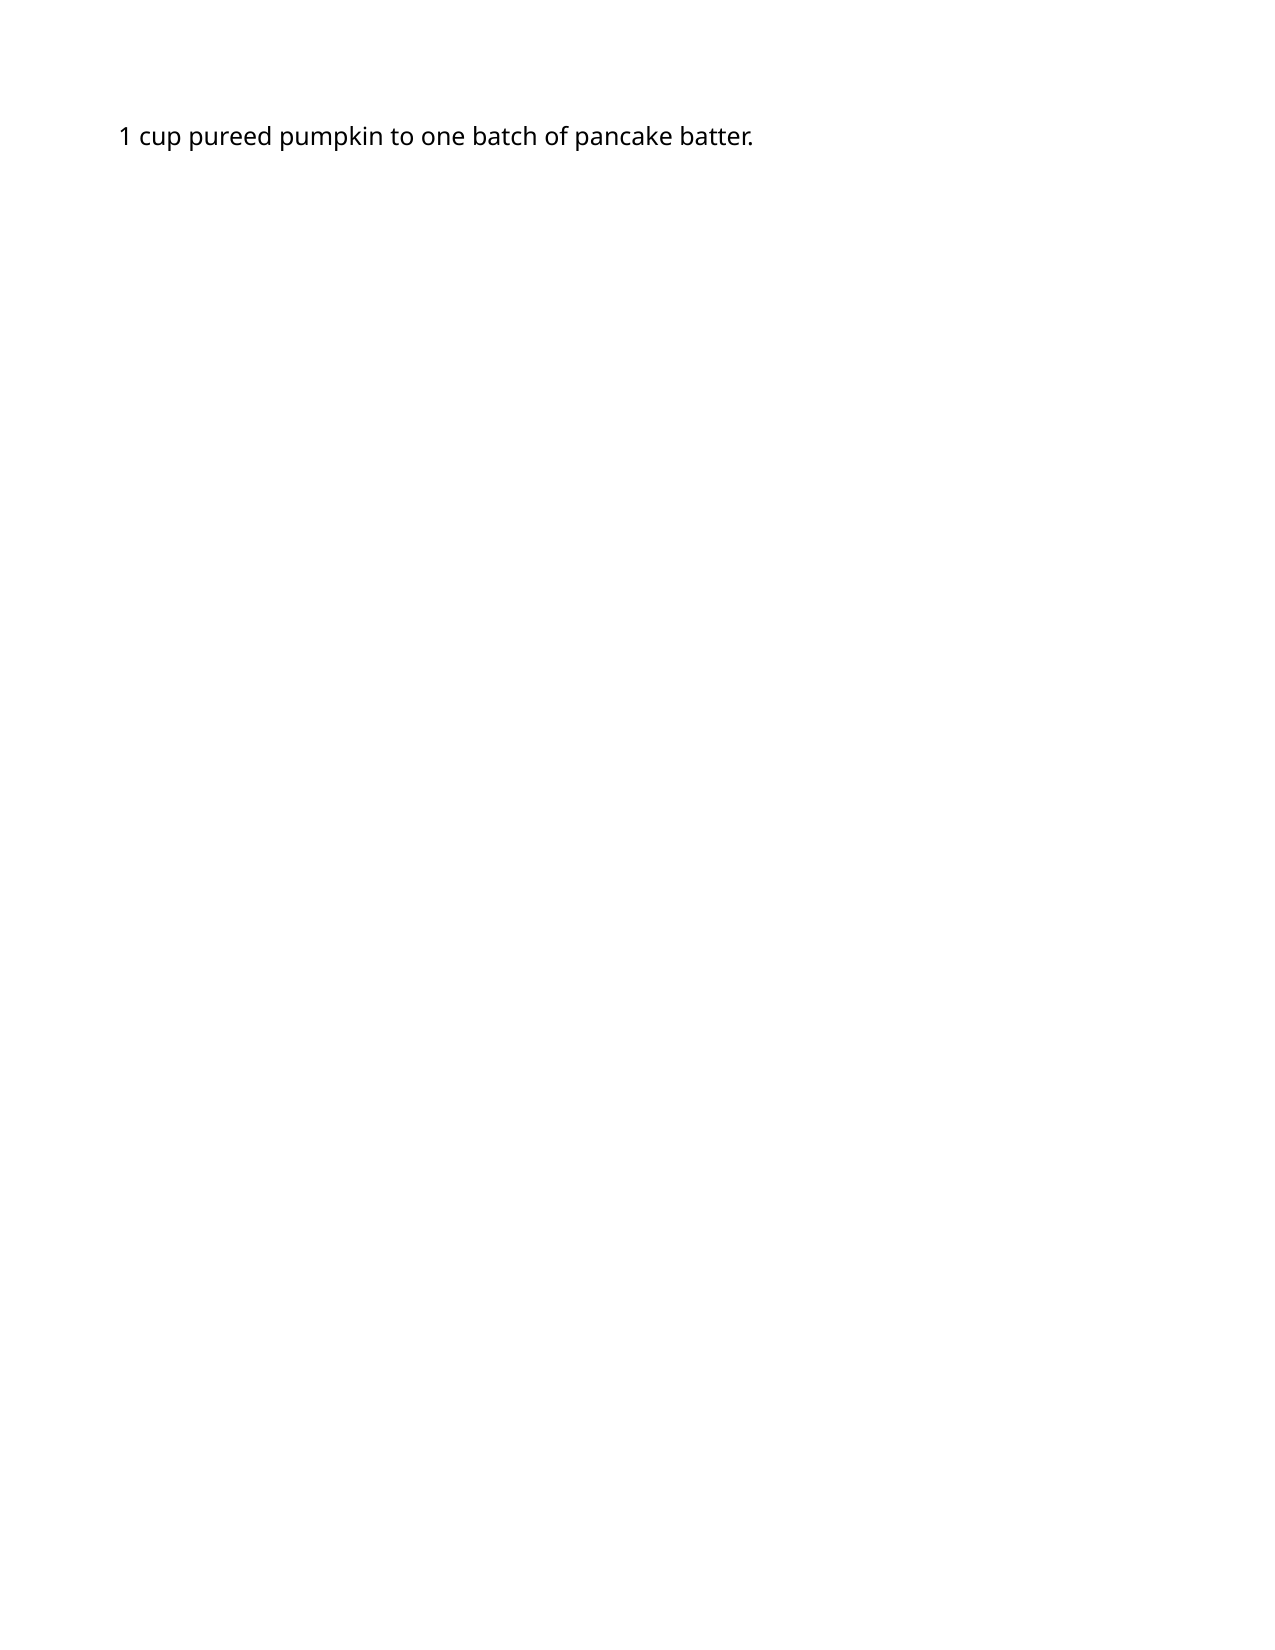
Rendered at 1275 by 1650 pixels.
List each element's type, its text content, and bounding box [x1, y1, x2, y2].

text 1 cup pureed pumpkin to one batch of pancake batter. [118, 118, 1157, 152]
